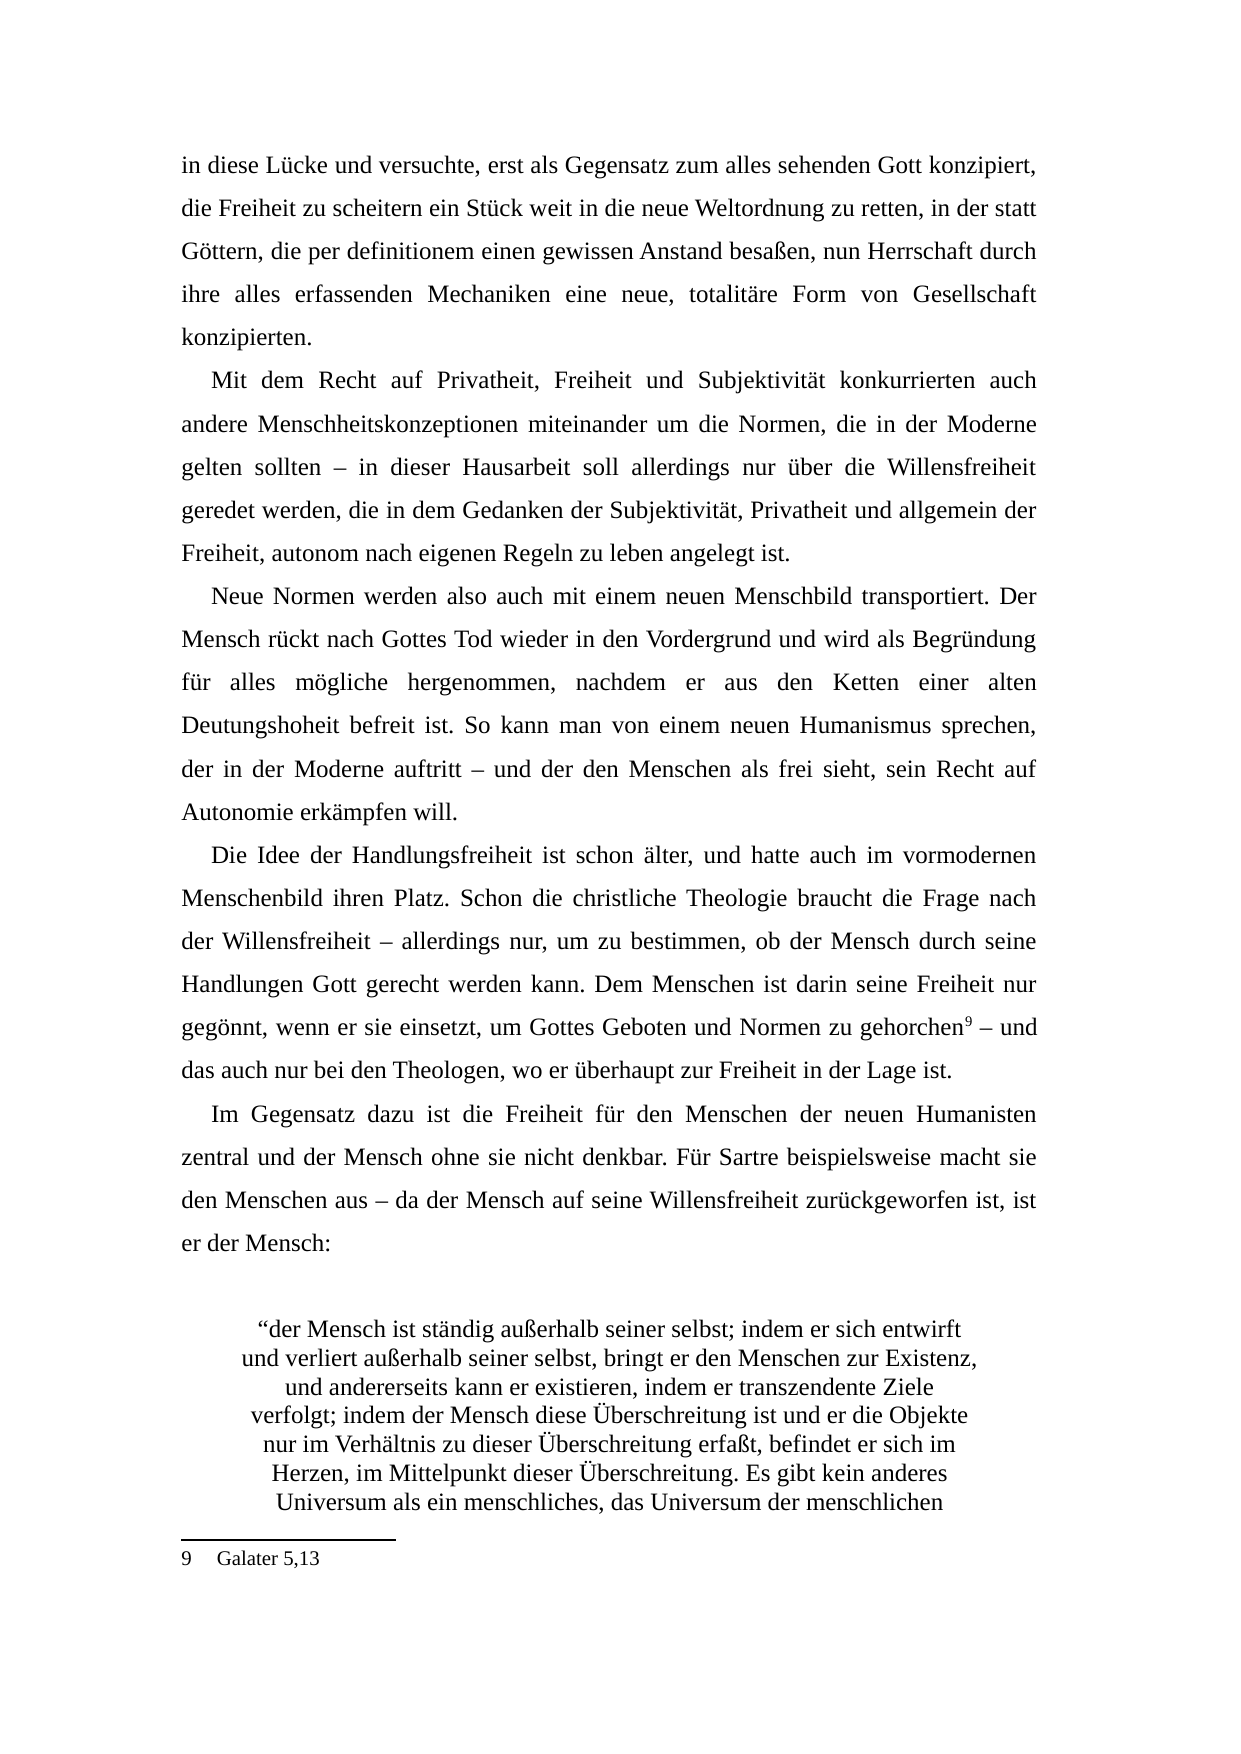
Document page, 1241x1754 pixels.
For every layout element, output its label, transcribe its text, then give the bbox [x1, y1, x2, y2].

text Galater 5,13 [181, 1546, 1037, 1570]
text in diese Lücke und versuchte, erst als Gegensatz zum alles sehenden Gott konzipiert, die Freiheit zu scheitern ein Stück weit in die neue Weltordnung zu retten, in der statt Göttern, die per definitionem einen gewissen Anstand besaßen, nun Herrschaft durch ihre alles erfassenden Mechaniken eine neue, totalitäre Form von Gesellschaft konzipierten. [181, 150, 1037, 351]
text Im Gegensatz dazu ist die Freiheit für den Menschen der neuen Humanisten zentral und der Mensch ohne sie nicht denkbar. Für Sartre beispielsweise macht sie den Menschen aus – da der Mensch auf seine Willensfreiheit zurückgeworfen ist, ist er der Mensch: [181, 1099, 1037, 1257]
text Neue Normen werden also auch mit einem neuen Menschbild transportiert. Der Mensch rückt nach Gottes Tod wieder in den Vordergrund und wird als Begründung für alles mögliche hergenommen, nachdem er aus den Ketten einer alten Deutungshoheit befreit ist. So kann man von einem neuen Humanismus sprechen, der in der Moderne auftritt – und der den Menschen als frei sieht, sein Recht auf Autonomie erkämpfen will. [181, 581, 1037, 826]
text Die Idee der Handlungsfreiheit ist schon älter, und hatte auch im vormodernen Menschenbild ihren Platz. Schon die christliche Theologie braucht die Frage nach der Willensfreiheit – allerdings nur, um zu bestimmen, ob der Mensch durch seine Handlungen Gott gerecht werden kann. Dem Menschen ist darin seine Freiheit nur gegönnt, wenn er sie einsetzt, um Gottes Geboten und Normen zu gehorchen – und das auch nur bei den Theologen, wo er überhaupt zur Freiheit in der Lage ist. [181, 840, 1037, 1084]
text “der Mensch ist ständig außerhalb seiner selbst; indem er sich entwirft und verliert außerhalb seiner selbst, bringt er den Menschen zur Existenz, und andererseits kann er existieren, indem er transzendente Ziele verfolgt; indem der Mensch diese Überschreitung ist und er die Objekte nur im Verhältnis zu dieser Überschreitung erfaßt, befindet er sich im Herzen, im Mittelpunkt dieser Überschreitung. Es gibt kein anderes Universum als ein menschliches, das Universum der menschlichen [240, 1314, 978, 1516]
text Mit dem Recht auf Privatheit, Freiheit und Subjektivität konkurrierten auch andere Menschheitskonzeptionen miteinander um die Normen, die in der Moderne gelten sollten – in dieser Hausarbeit soll allerdings nur über die Willensfreiheit geredet werden, die in dem Gedanken der Subjektivität, Privatheit und allgemein der Freiheit, autonom nach eigenen Regeln zu leben angelegt ist. [181, 366, 1037, 567]
